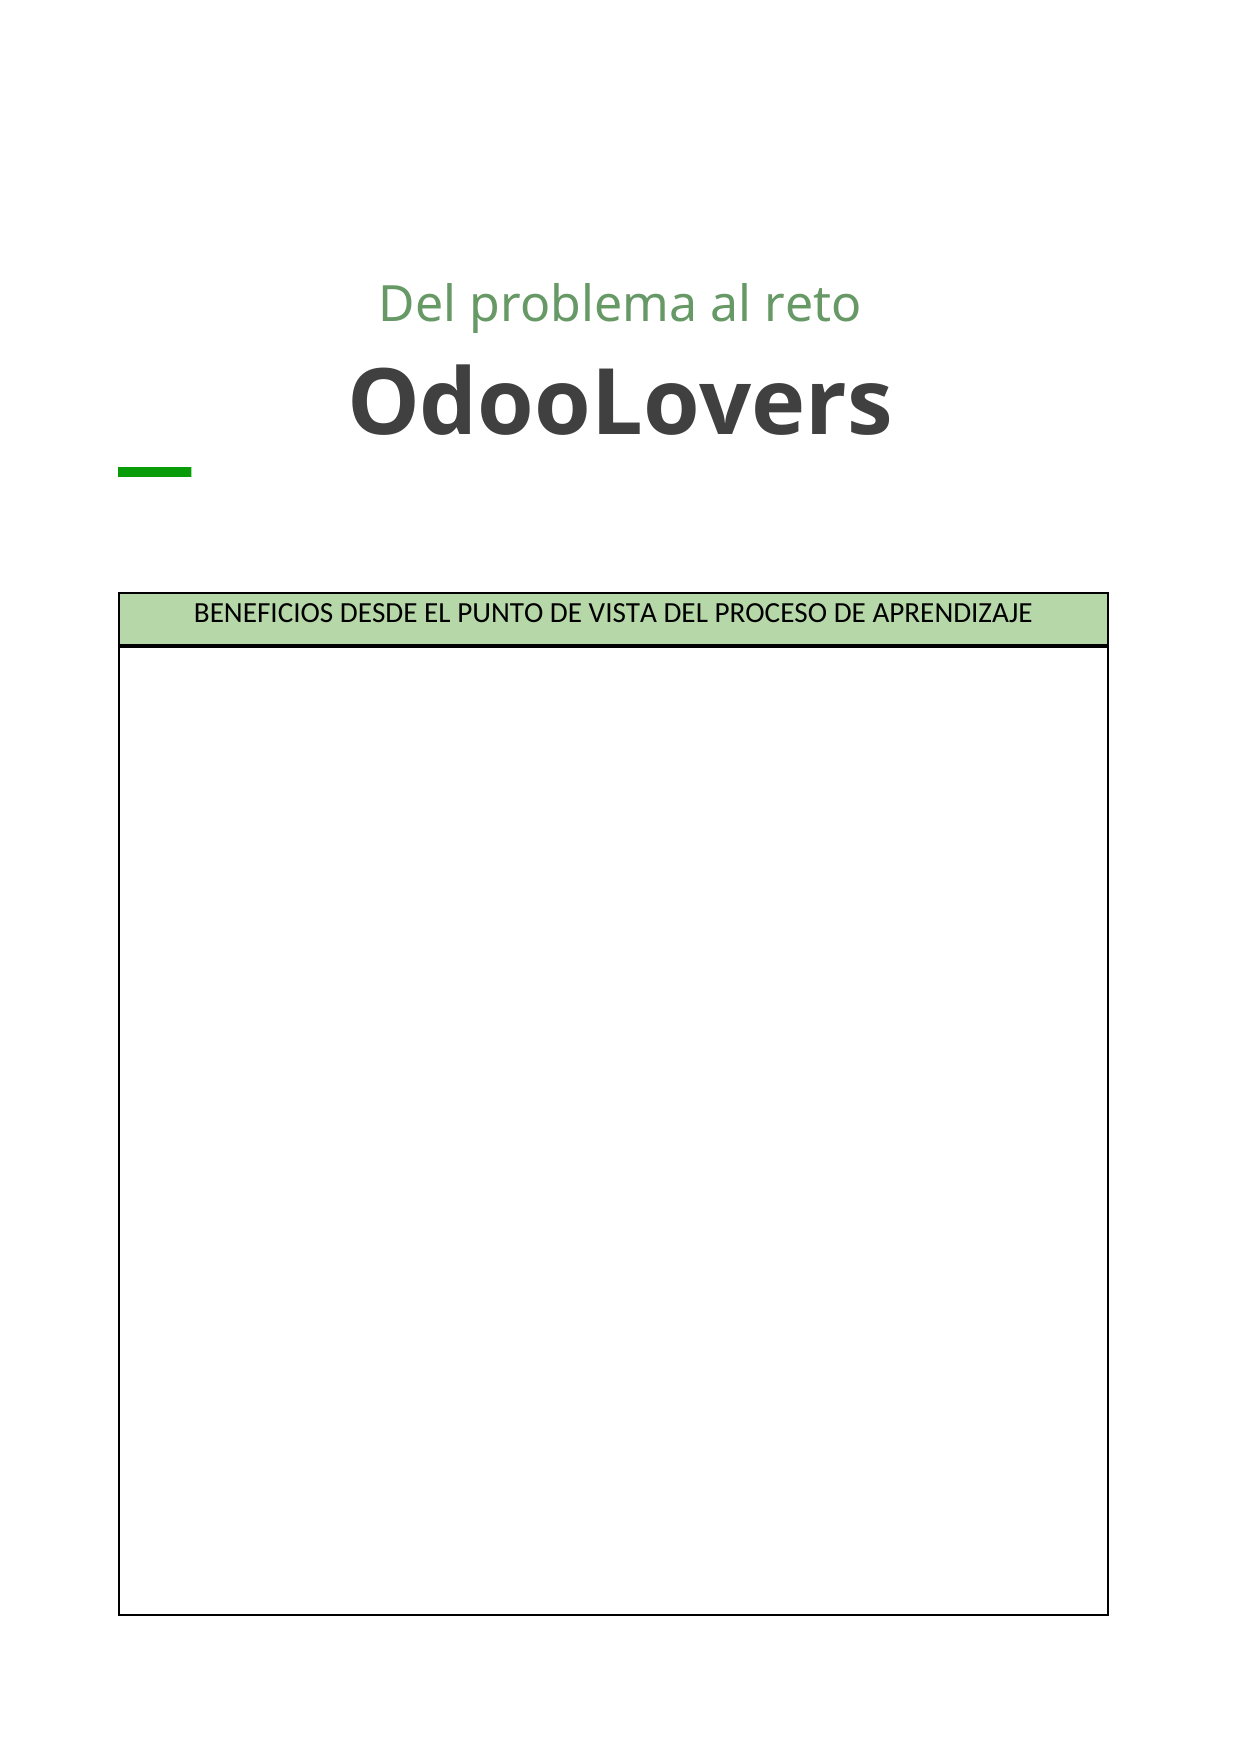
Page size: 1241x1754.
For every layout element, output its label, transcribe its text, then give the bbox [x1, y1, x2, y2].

table_cell [120, 648, 1107, 1614]
text Del problema al reto OdooLovers [118, 268, 1122, 461]
table_header BENEFICIOS DESDE EL PUNTO DE VISTA DEL PROCESO DE APRENDIZAJE [120, 594, 1107, 644]
